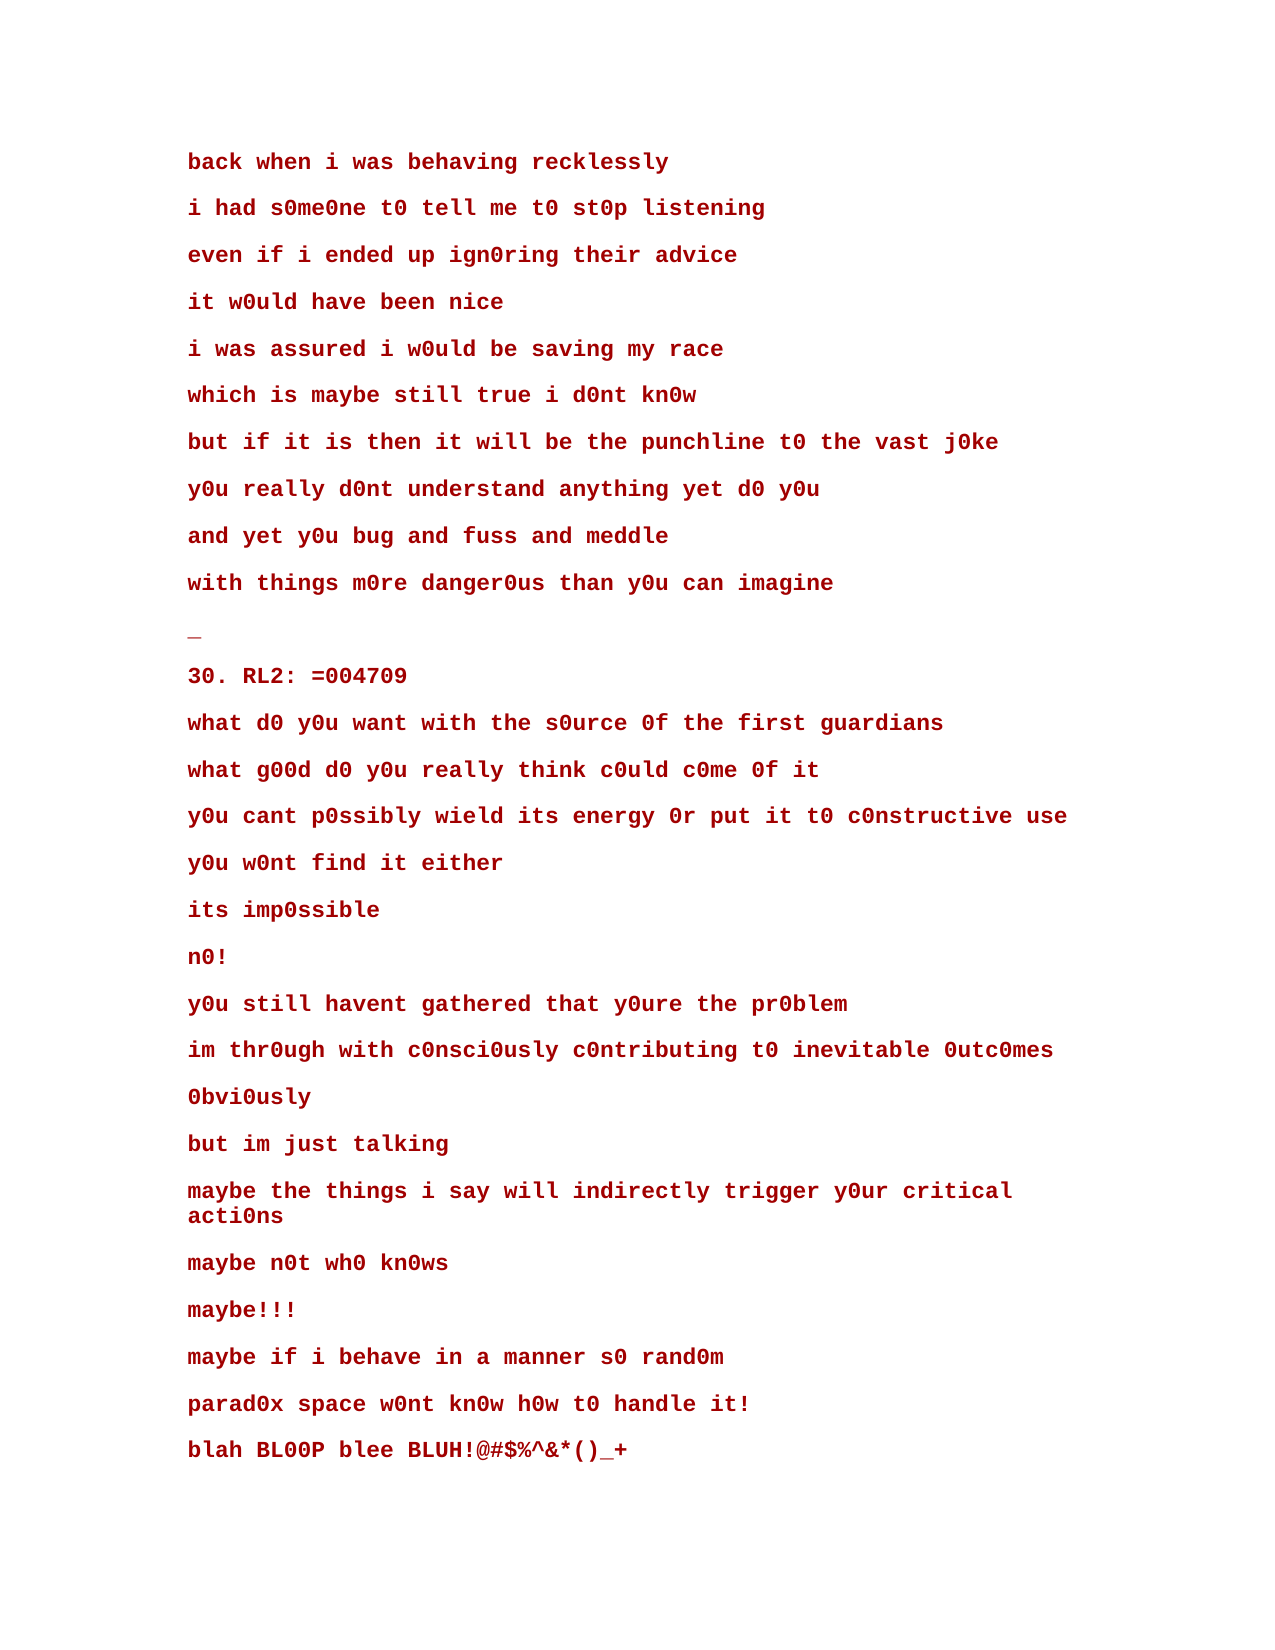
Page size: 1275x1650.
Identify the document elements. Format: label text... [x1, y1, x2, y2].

text y0u w0nt find it either [187, 852, 1087, 877]
text which is maybe still true i d0nt kn0w [187, 384, 1087, 410]
text _ [187, 618, 1087, 644]
text im thr0ugh with c0nsci0usly c0ntributing t0 inevitable 0utc0mes [187, 1039, 1087, 1064]
text back when i was behaving recklessly [187, 150, 1087, 176]
text maybe n0t wh0 kn0ws [187, 1252, 1087, 1278]
text blah BL00P blee BLUH!@#$%^&*()_+ [187, 1439, 1087, 1465]
text n0! [187, 945, 1087, 971]
text y0u cant p0ssibly wield its energy 0r put it t0 c0nstructive use [187, 805, 1087, 831]
text i was assured i w0uld be saving my race [187, 337, 1087, 363]
text even if i ended up ign0ring their advice [187, 243, 1087, 269]
text it w0uld have been nice [187, 290, 1087, 316]
text its imp0ssible [187, 898, 1087, 924]
text what d0 y0u want with the s0urce 0f the first guardians [187, 711, 1087, 737]
text maybe if i behave in a manner s0 rand0m [187, 1345, 1087, 1371]
text 0bvi0usly [187, 1085, 1087, 1111]
text and yet y0u bug and fuss and meddle [187, 524, 1087, 550]
text 30. RL2: =004709 [187, 664, 1087, 690]
text maybe!!! [187, 1298, 1087, 1324]
text with things m0re danger0us than y0u can imagine [187, 571, 1087, 597]
text parad0x space w0nt kn0w h0w t0 handle it! [187, 1392, 1087, 1418]
text what g00d d0 y0u really think c0uld c0me 0f it [187, 758, 1087, 784]
text y0u really d0nt understand anything yet d0 y0u [187, 477, 1087, 503]
text maybe the things i say will indirectly trigger y0ur critical acti0ns [187, 1179, 1087, 1231]
text y0u still havent gathered that y0ure the pr0blem [187, 992, 1087, 1018]
text but im just talking [187, 1132, 1087, 1158]
text but if it is then it will be the punchline t0 the vast j0ke [187, 431, 1087, 457]
text i had s0me0ne t0 tell me t0 st0p listening [187, 197, 1087, 223]
